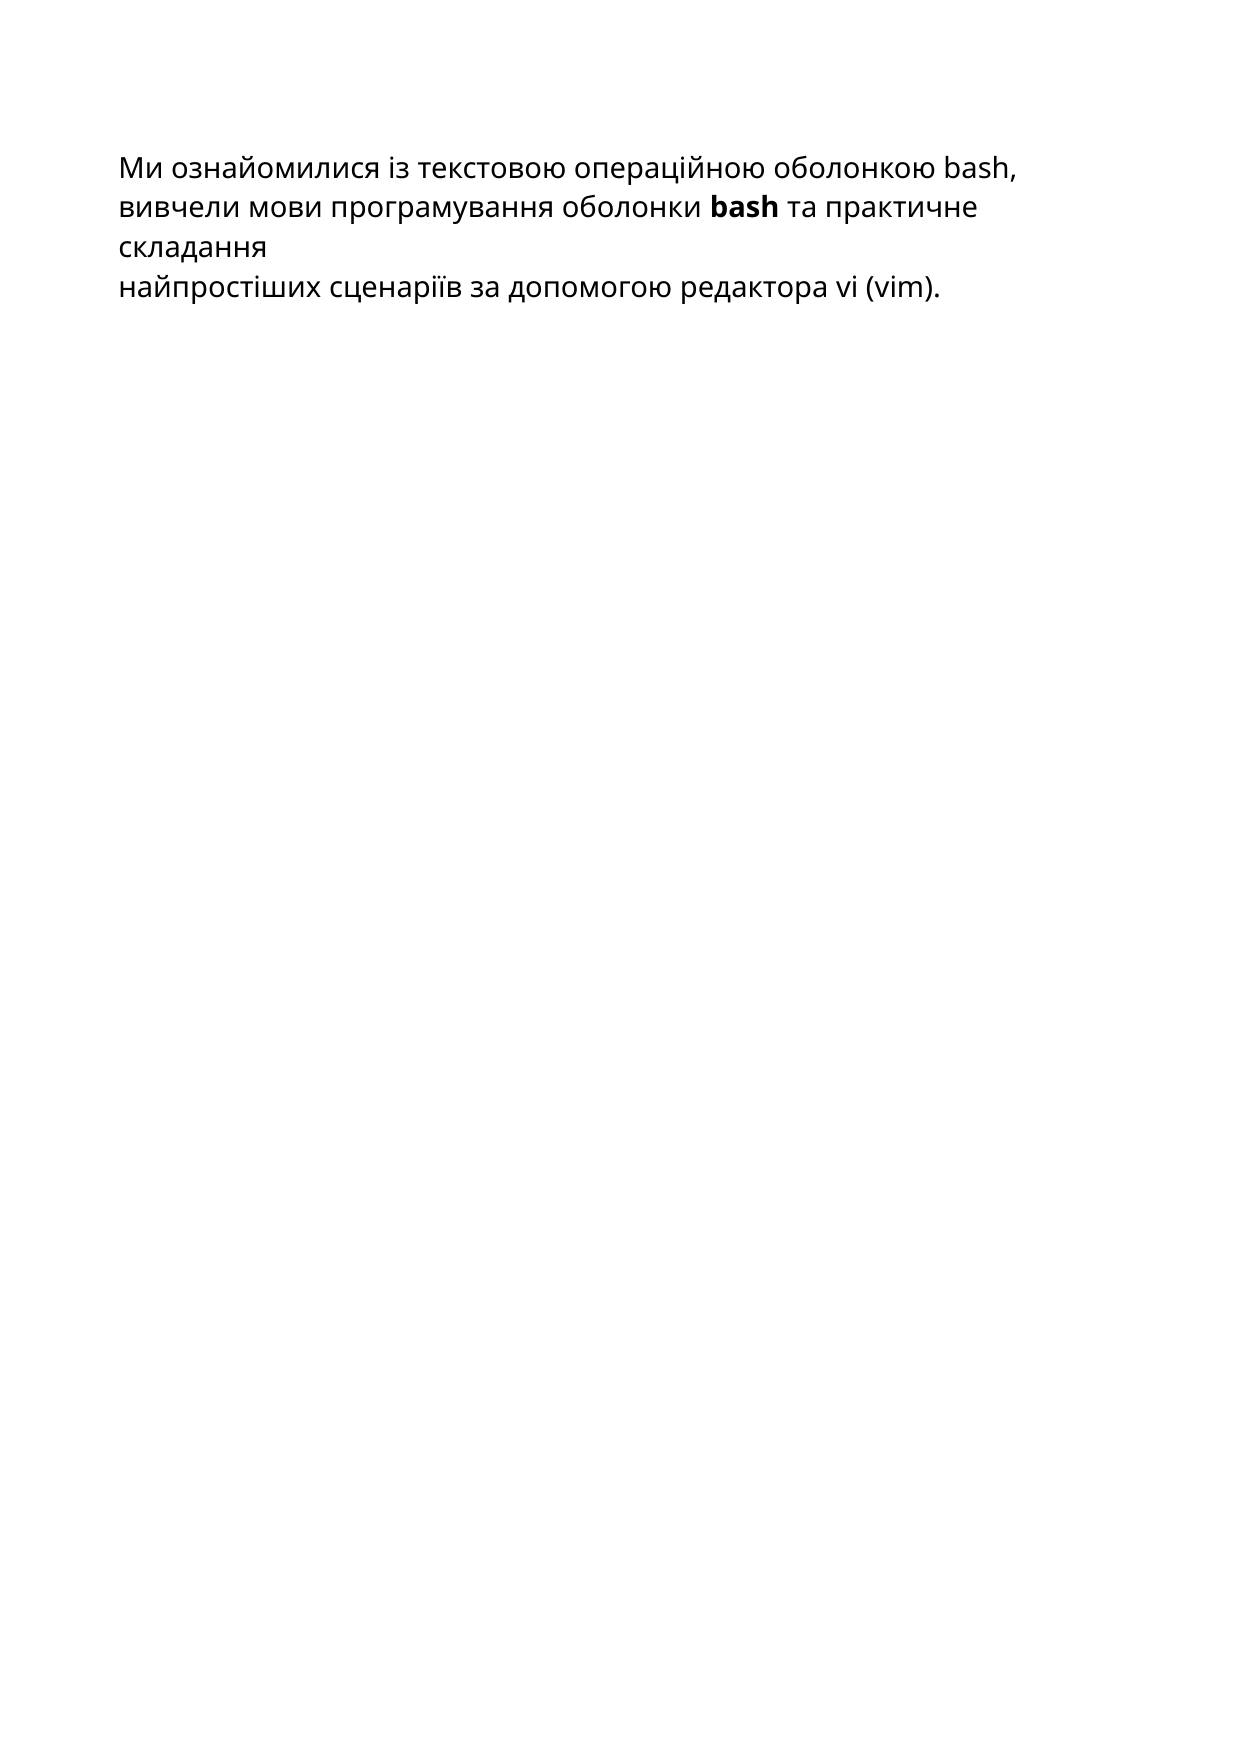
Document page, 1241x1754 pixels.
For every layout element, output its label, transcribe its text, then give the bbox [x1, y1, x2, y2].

text вивчели мови програмування оболонки bash та практичне складання [118, 187, 1122, 266]
text Ми ознайомилися із текстовою операційною оболонкою bash, [118, 147, 1122, 187]
text найпростіших сценаріїв за допомогою редактора vi (vim). [118, 266, 1122, 306]
